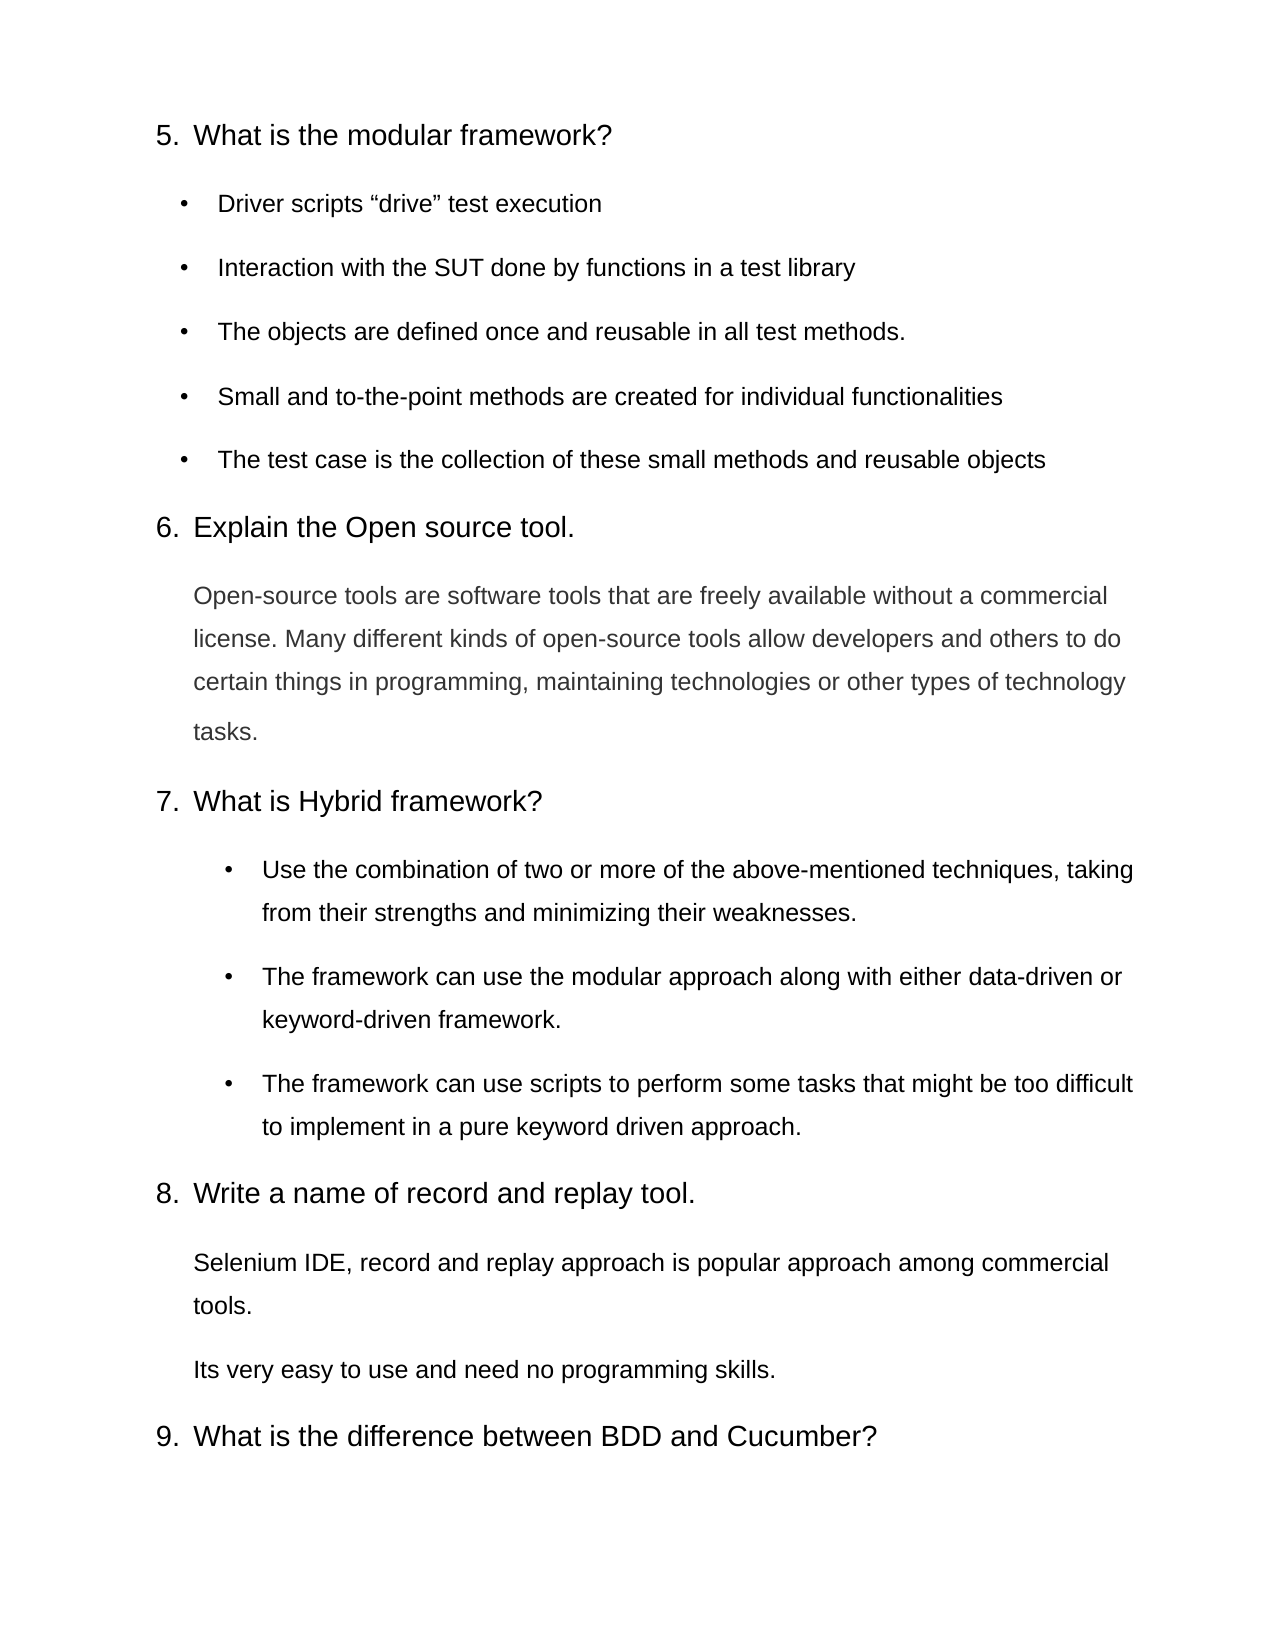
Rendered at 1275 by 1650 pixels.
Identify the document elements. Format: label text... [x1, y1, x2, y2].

list Open-source tools are software tools that are freely available without a commercial license. Many different kinds of open-source tools allow developers and others to do certain things in programming, maintaining technologies or other types of technology tasks. [156, 581, 1157, 746]
list What is Hybrid framework? [156, 784, 1157, 817]
list Driver scripts “drive” test execution [180, 189, 1157, 218]
list Selenium IDE, record and replay approach is popular approach among commercial tools. [156, 1247, 1157, 1319]
list Explain the Open source tool. [156, 509, 1157, 543]
list Its very easy to use and need no programming skills. [156, 1354, 1157, 1383]
list What is the modular framework? [156, 118, 1157, 152]
list The framework can use the modular approach along with either data-driven or keyword-driven framework. [224, 962, 1157, 1034]
list The test case is the collection of these small methods and reusable objects [180, 446, 1157, 474]
list The framework can use scripts to perform some tasks that might be too difficult to implement in a pure keyword driven approach. [224, 1069, 1157, 1141]
list Write a name of record and replay tool. [156, 1176, 1157, 1210]
list The objects are defined once and reusable in all test methods. [180, 317, 1157, 346]
list What is the difference between BDD and Cucumber? [156, 1418, 1157, 1452]
list Use the combination of two or more of the above-mentioned techniques, taking from their strengths and minimizing their weaknesses. [224, 855, 1157, 927]
list Small and to-the-point methods are created for individual functionalities [180, 381, 1157, 410]
list Interaction with the SUT done by functions in a test library [180, 253, 1157, 282]
